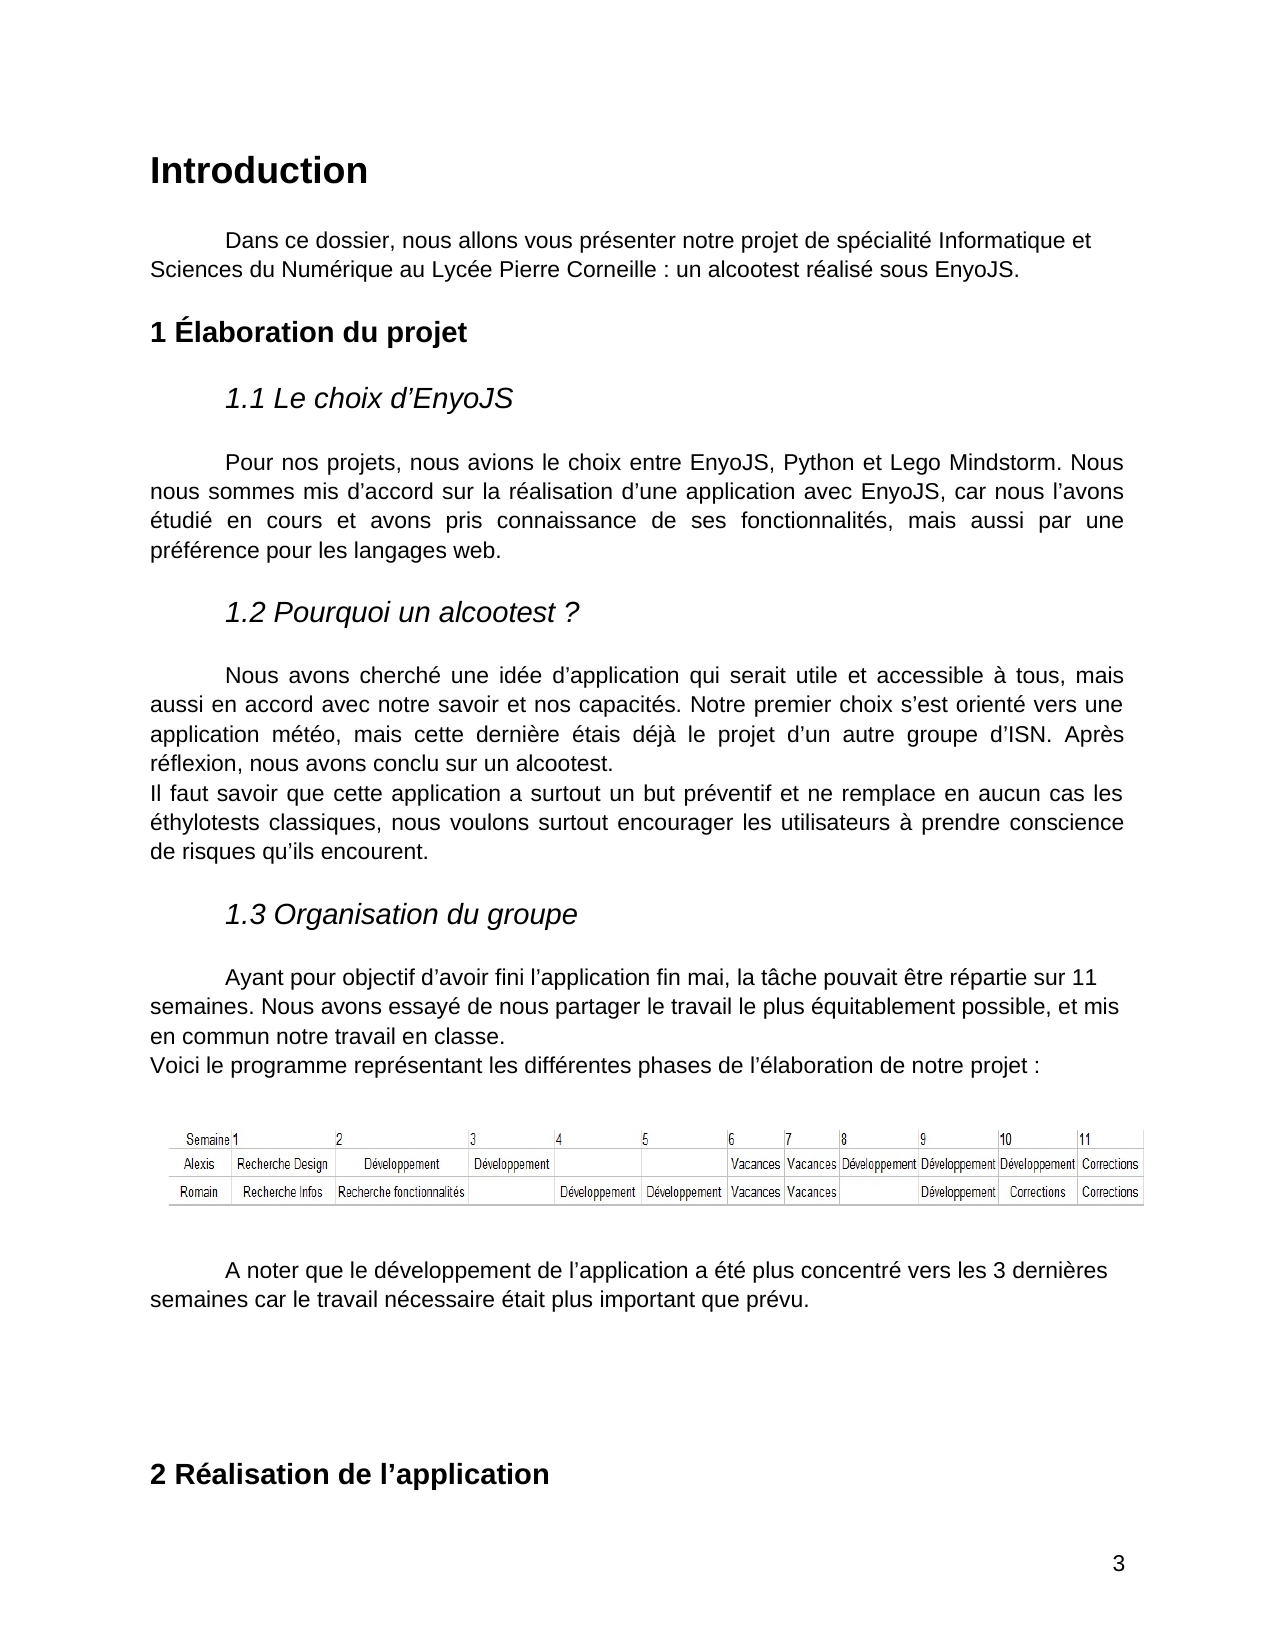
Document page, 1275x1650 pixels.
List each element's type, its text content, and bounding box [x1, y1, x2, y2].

text Introduction [150, 150, 1125, 192]
text 1.1 Le choix d’EnyoJS [150, 382, 1125, 415]
text Voici le programme représentant les différentes phases de l’élaboration de notre projet : [150, 1053, 1125, 1078]
text 1.2 Pourquoi un alcootest ? [150, 596, 1125, 629]
text A noter que le développement de l’application a été plus concentré vers les 3 dernières semaines car le travail nécessaire était plus important que prévu. [150, 1258, 1125, 1313]
text Il faut savoir que cette application a surtout un but préventif et ne remplace en aucun cas les éthylotests classiques, nous voulons surtout encourager les utilisateurs à prendre conscience de risques qu’ils encourent. [150, 780, 1125, 865]
text 2 Réalisation de l’application [150, 1458, 1125, 1491]
text Dans ce dossier, nous allons vous présenter notre projet de spécialité Informatique et Sciences du Numérique au Lycée Pierre Corneille : un alcootest réalisé sous EnyoJS. [150, 227, 1125, 282]
picture [168, 1130, 1144, 1206]
text 1.3 Organisation du groupe [150, 898, 1125, 930]
text Nous avons cherché une idée d’application qui serait utile et accessible à tous, mais aussi en accord avec notre savoir et nos capacités. Notre premier choix s’est orienté vers une application météo, mais cette dernière étais déjà le projet d’un autre groupe d’ISN. Après réflexion, nous avons conclu sur un alcootest. [150, 663, 1125, 777]
text Ayant pour objectif d’avoir fini l’application fin mai, la tâche pouvait être répartie sur 11 semaines. Nous avons essayé de nous partager le travail le plus équitablement possible, et mis en commun notre travail en classe. [150, 964, 1125, 1049]
text Pour nos projets, nous avions le choix entre EnyoJS, Python et Lego Mindstorm. Nous nous sommes mis d’accord sur la réalisation d’une application avec EnyoJS, car nous l’avons étudié en cours et avons pris connaissance de ses fonctionnalités, mais aussi par une préférence pour les langages web. [150, 449, 1125, 563]
text 1 Élaboration du projet [150, 316, 1125, 348]
